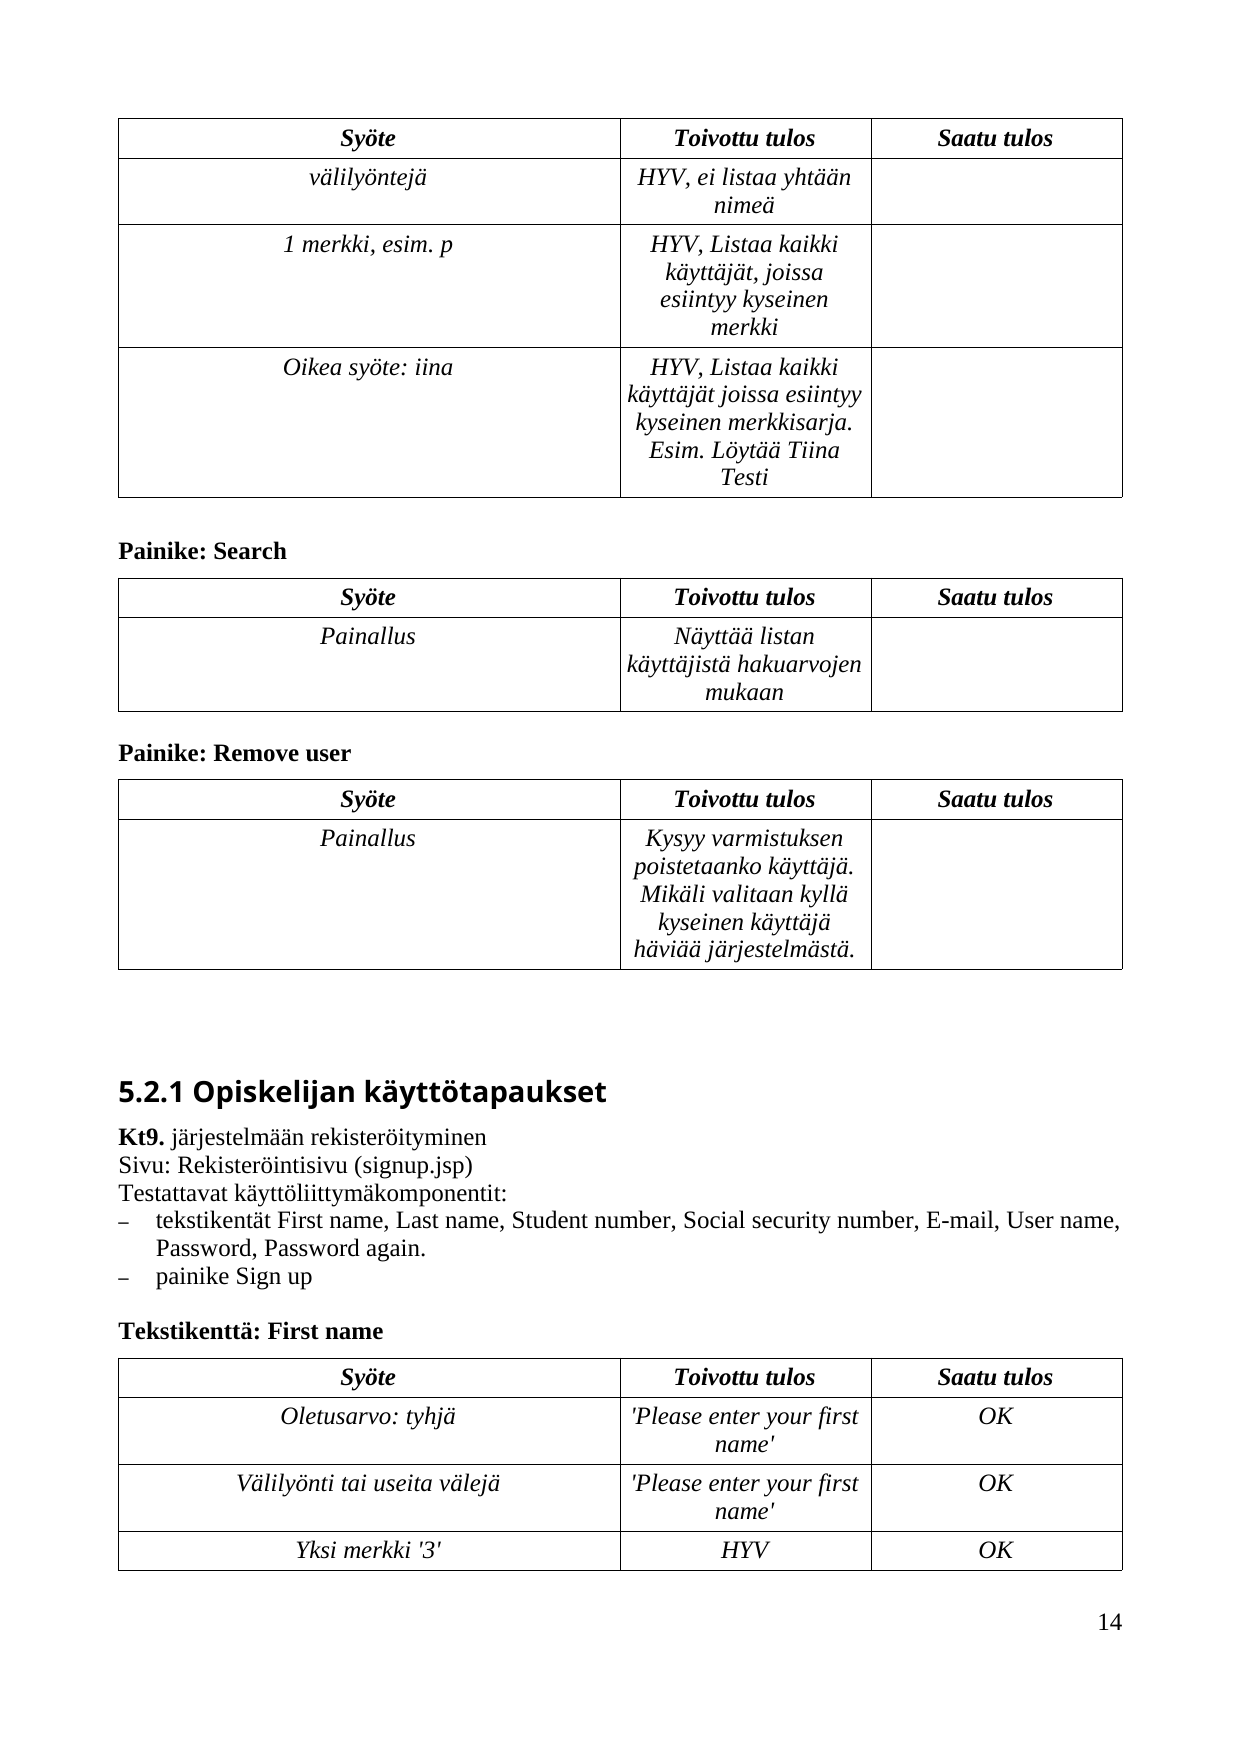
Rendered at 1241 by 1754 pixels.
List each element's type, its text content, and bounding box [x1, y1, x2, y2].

text Kt9. järjestelmään rekisteröityminen [118, 1123, 1122, 1151]
text Sivu: Rekisteröintisivu (signup.jsp) [118, 1151, 1122, 1179]
table_cell [872, 348, 1122, 497]
table_cell Yksi merkki '3' [119, 1532, 620, 1570]
table_header Syöte [119, 1359, 620, 1397]
table_header Toivottu tulos [621, 119, 871, 157]
text Painike: Search [118, 537, 1122, 565]
table_cell 1 merkki, esim. p [119, 225, 620, 347]
list tekstikentät First name, Last name, Student number, Social security number, E-mail, User name, Password, Password again. [118, 1206, 1122, 1262]
table_cell 'Please enter your first name' [621, 1398, 871, 1464]
list painike Sign up [118, 1262, 1122, 1289]
text Tekstikenttä: First name [118, 1317, 1122, 1345]
table_cell HYV, Listaa kaikki käyttäjät, joissa esiintyy kyseinen merkki [621, 225, 871, 347]
table_cell HYV [621, 1532, 871, 1570]
table_header Saatu tulos [872, 780, 1122, 819]
table_cell Näyttää listan käyttäjistä hakuarvojen mukaan [621, 618, 871, 711]
text Painike: Remove user [118, 739, 1122, 767]
table_cell 'Please enter your first name' [621, 1465, 871, 1531]
table_cell [872, 820, 1122, 969]
subtitle 5.2.1 Opiskelijan käyttötapaukset [118, 1071, 1122, 1111]
table_cell OK [872, 1532, 1122, 1570]
table_header Syöte [119, 780, 620, 819]
table_header Toivottu tulos [621, 780, 871, 819]
table_cell Kysyy varmistuksen poistetaanko käyttäjä. Mikäli valitaan kyllä kyseinen käyttäjä häviää järjestelmästä. [621, 820, 871, 969]
table_cell HYV, Listaa kaikki käyttäjät joissa esiintyy kyseinen merkkisarja. Esim. Löytää Tiina Testi [621, 348, 871, 497]
table_header Toivottu tulos [621, 579, 871, 617]
table_cell Painallus [119, 618, 620, 711]
table_cell Oletusarvo: tyhjä [119, 1398, 620, 1464]
table_header Saatu tulos [872, 119, 1122, 157]
table_cell Välilyönti tai useita välejä [119, 1465, 620, 1531]
table_header Syöte [119, 119, 620, 157]
table_header Saatu tulos [872, 579, 1122, 617]
table_cell Painallus [119, 820, 620, 969]
table_cell OK [872, 1465, 1122, 1531]
table_cell [872, 225, 1122, 347]
table_cell [872, 618, 1122, 711]
table_cell välilyöntejä [119, 159, 620, 224]
table_header Syöte [119, 579, 620, 617]
table_cell Oikea syöte: iina [119, 348, 620, 497]
table_header Toivottu tulos [621, 1359, 871, 1397]
table_header Saatu tulos [872, 1359, 1122, 1397]
table_cell [872, 159, 1122, 224]
text Testattavat käyttöliittymäkomponentit: [118, 1179, 1122, 1206]
table_cell OK [872, 1398, 1122, 1464]
table_cell HYV, ei listaa yhtään nimeä [621, 159, 871, 224]
